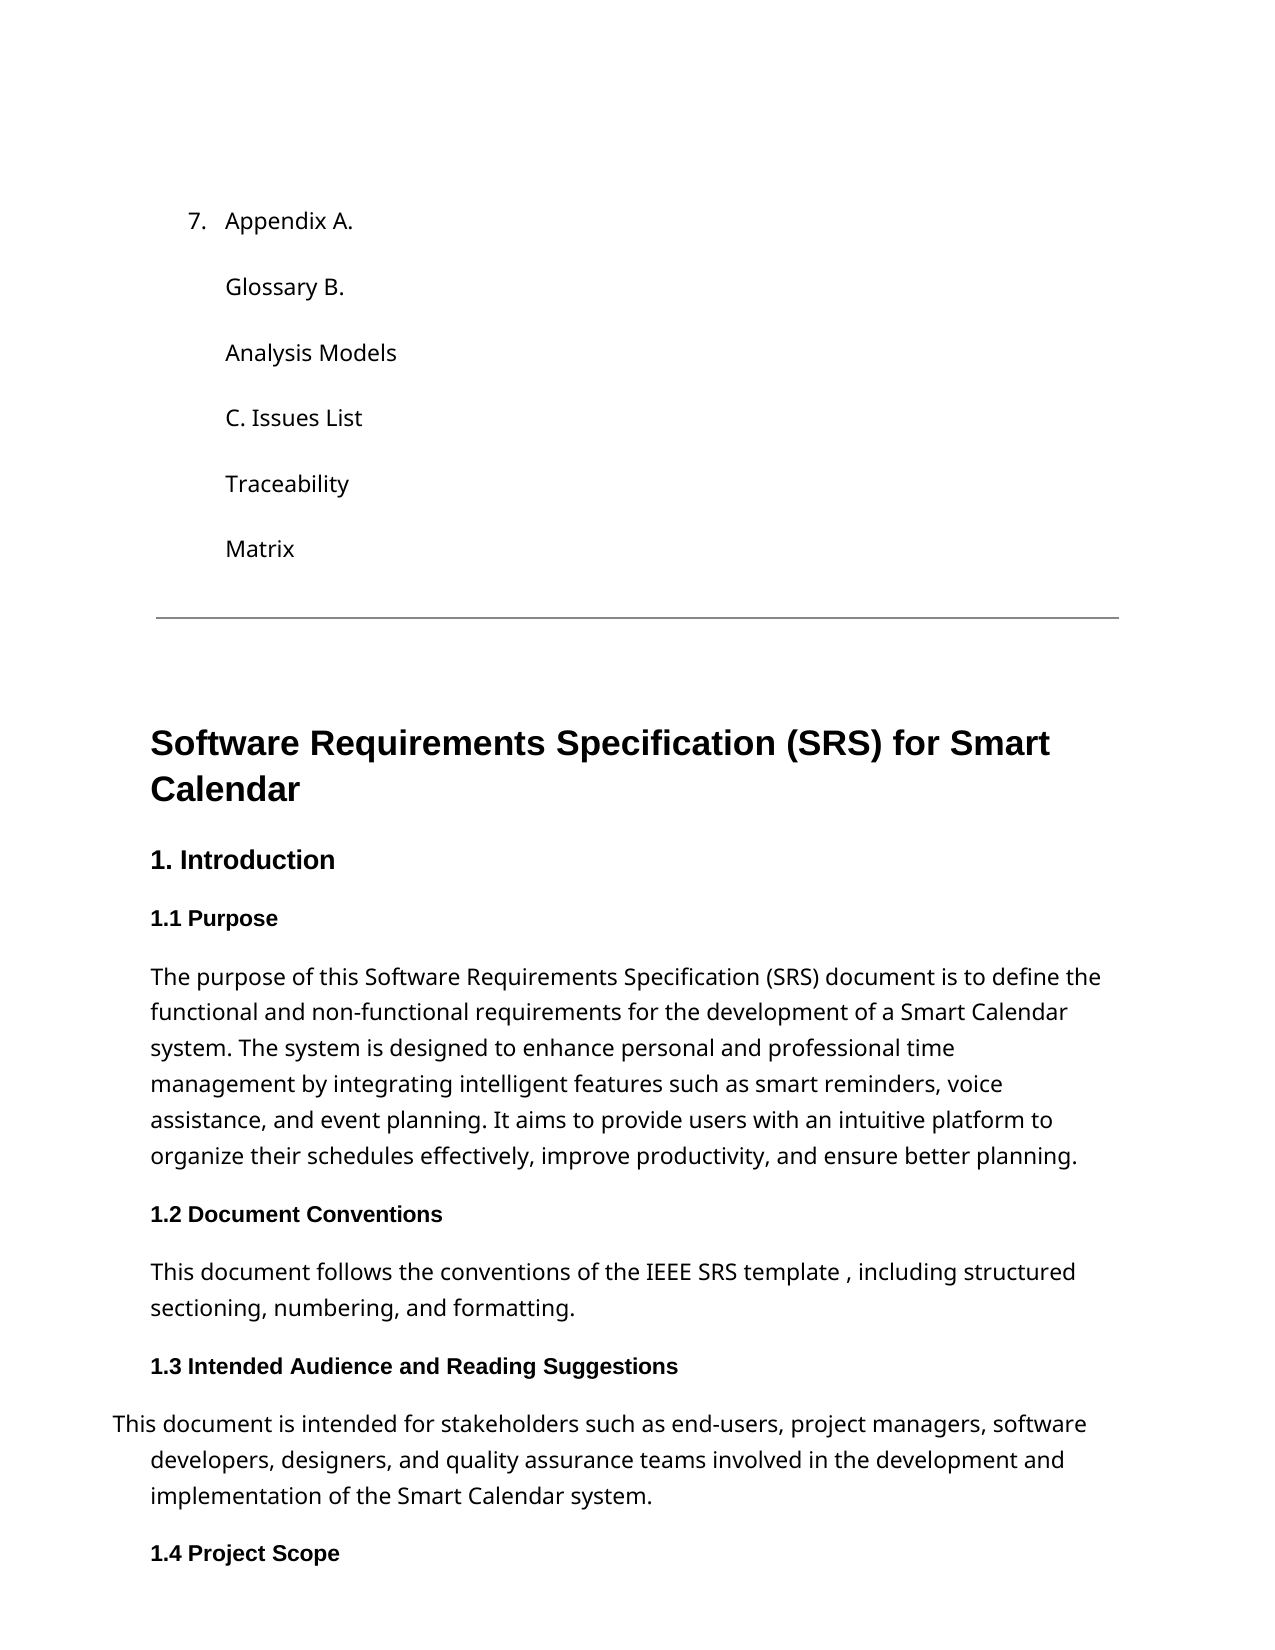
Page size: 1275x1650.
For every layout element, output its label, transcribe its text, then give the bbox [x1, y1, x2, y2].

subtitle Purpose [150, 905, 1162, 932]
subtitle Intended Audience and Reading Suggestions [150, 1353, 1162, 1379]
text The purpose of this Software Requirements Specification (SRS) document is to define the functional and non-functional requirements for the development of a Smart Calendar system. The system is designed to enhance personal and professional time management by integrating intelligent features such as smart reminders, voice assistance, and event planning. It aims to provide users with an intuitive platform to organize their schedules effectively, improve productivity, and ensure better planning. [150, 960, 1105, 1171]
subtitle Project Scope [150, 1540, 1162, 1567]
text This document is intended for stakeholders such as end-users, project managers, software developers, designers, and quality assurance teams involved in the development and implementation of the Smart Calendar system. [112, 1408, 1162, 1511]
list Appendix A. Glossary B. Analysis Models C. Issues List Traceability Matrix [188, 205, 420, 565]
subtitle Document Conventions [150, 1201, 1162, 1227]
subtitle Introduction [150, 844, 1162, 875]
text Software Requirements Specification (SRS) for Smart Calendar [150, 722, 1162, 809]
text This document follows the conventions of the IEEE SRS template , including structured sectioning, numbering, and formatting. [150, 1256, 1105, 1323]
